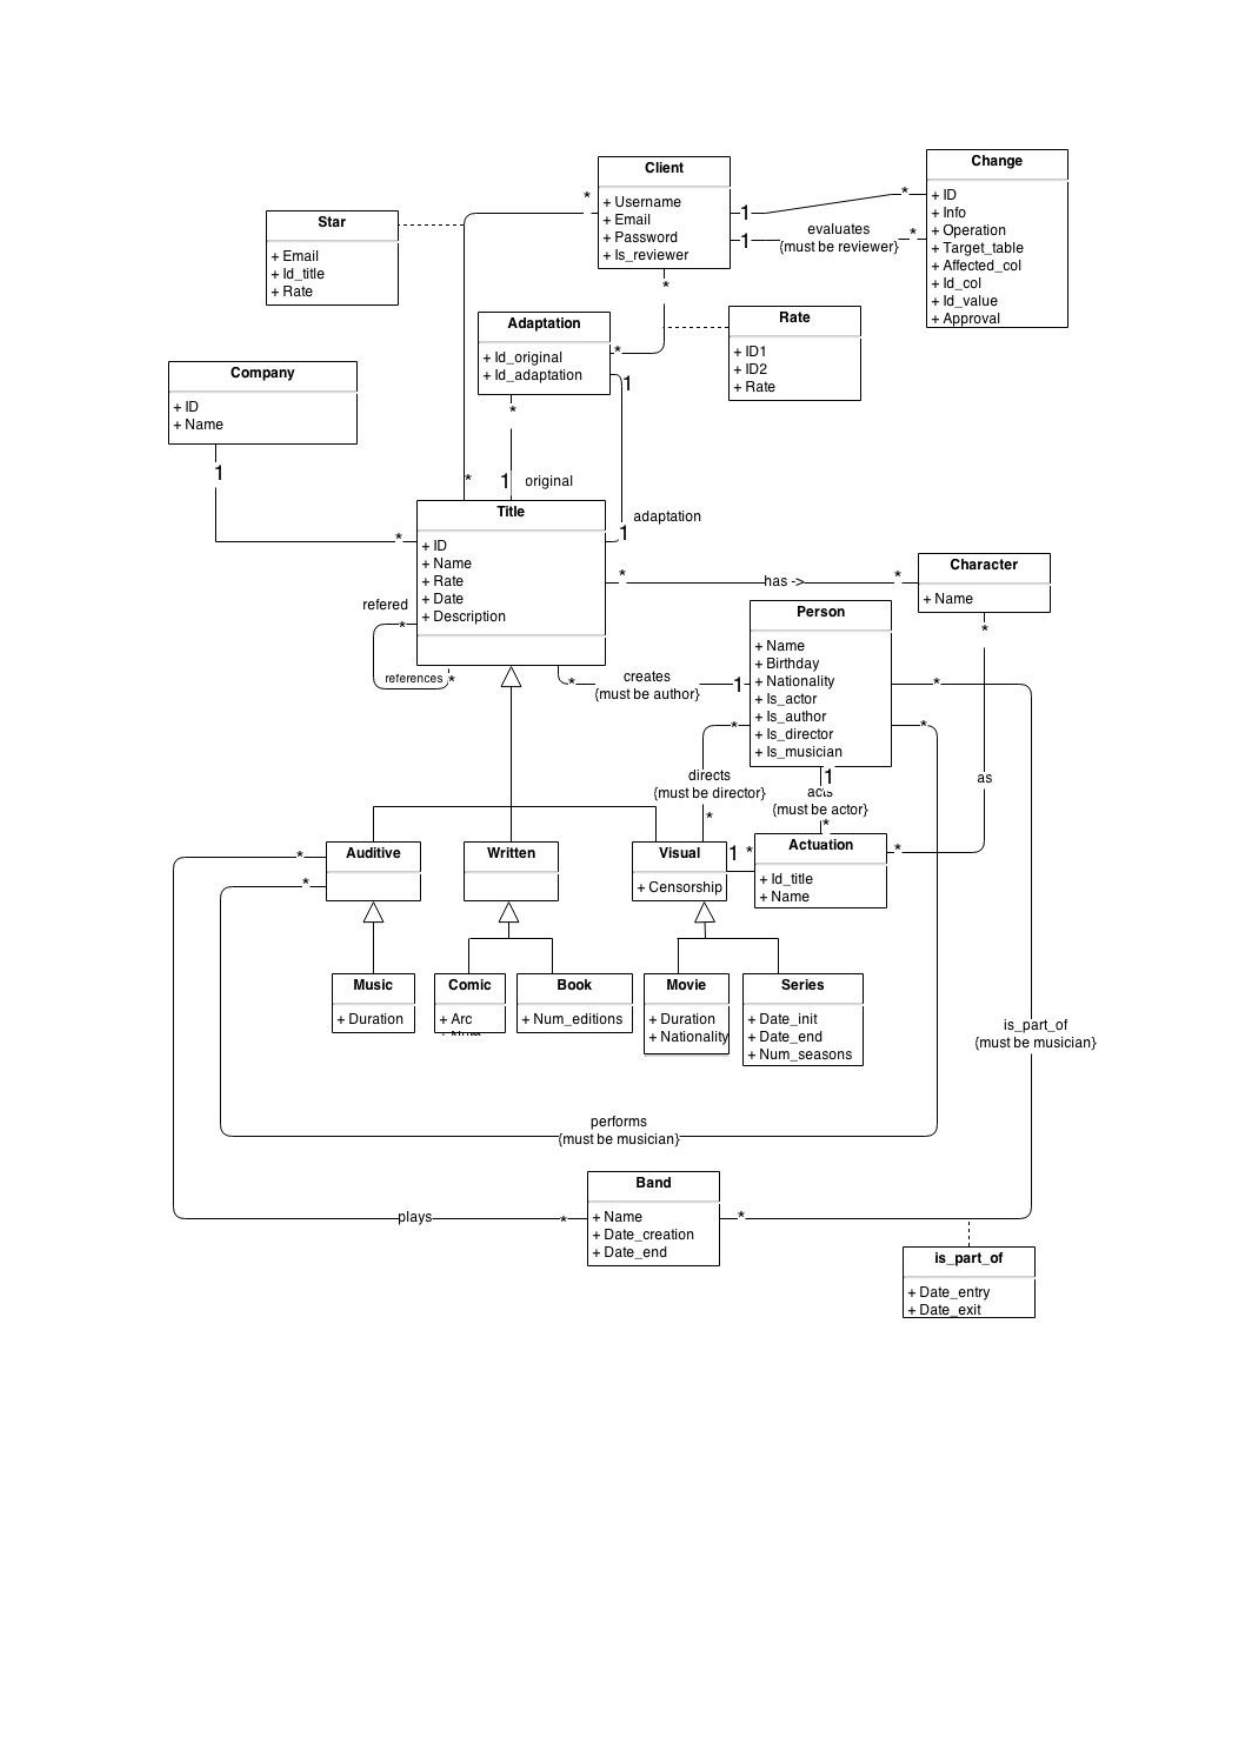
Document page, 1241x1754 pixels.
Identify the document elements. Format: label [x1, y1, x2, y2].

picture [167, 149, 1098, 1323]
